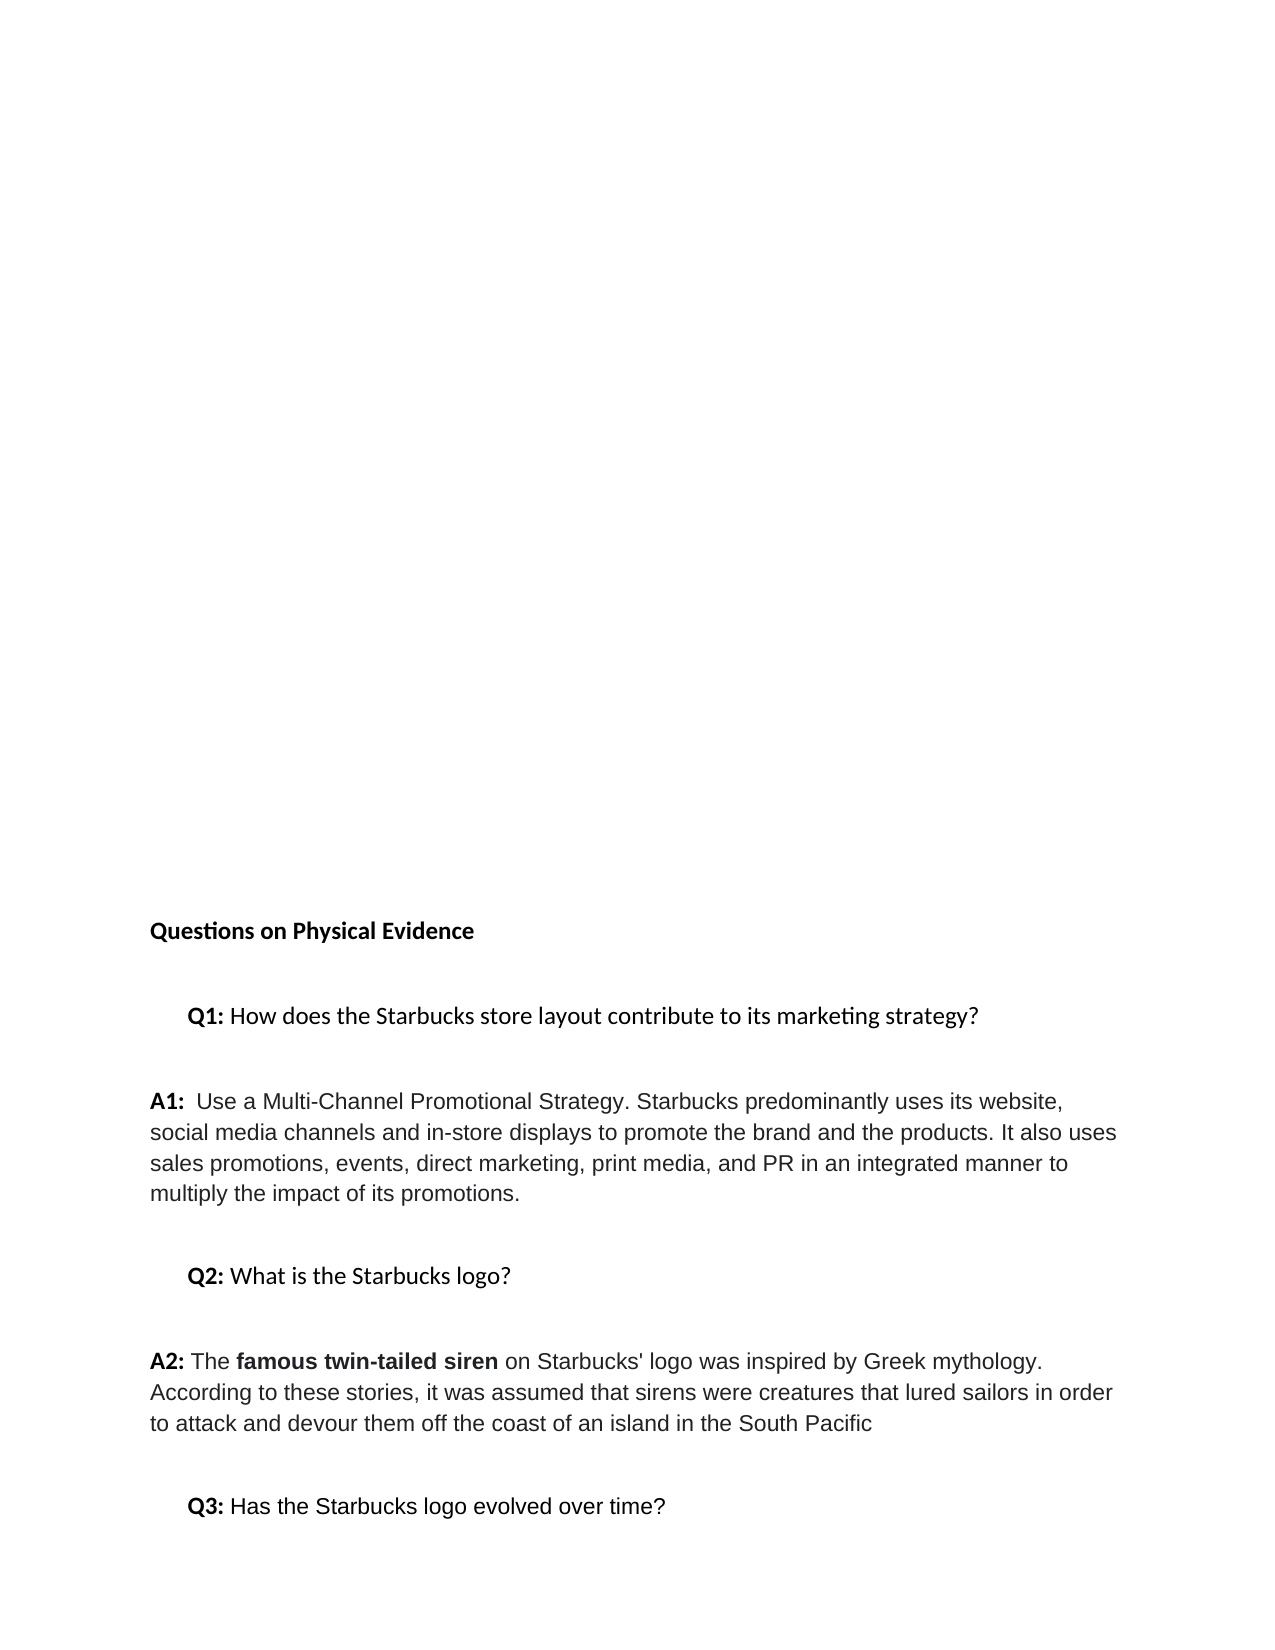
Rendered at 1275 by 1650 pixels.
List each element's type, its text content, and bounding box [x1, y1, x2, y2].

text A1: Use a Multi-Channel Promotional Strategy. Starbucks predominantly uses its website, social media channels and in-store displays to promote the brand and the products. It also uses sales promotions, events, direct marketing, print media, and PR in an integrated manner to multiply the impact of its promotions. [150, 1085, 1125, 1206]
text Q2: What is the Starbucks logo? [187, 1260, 1125, 1291]
text Q3: Has the Starbucks logo evolved over time? [187, 1490, 1125, 1520]
text Q1: How does the Starbucks store layout contribute to its marketing strategy? [187, 1000, 1125, 1031]
text A2: The famous twin-tailed siren on Starbucks' logo was inspired by Greek mythology. According to these stories, it was assumed that sirens were creatures that lured sailors in order to attack and devour them off the coast of an island in the South Pacific [150, 1345, 1125, 1436]
text Questions on Physical Evidence [150, 915, 1125, 946]
